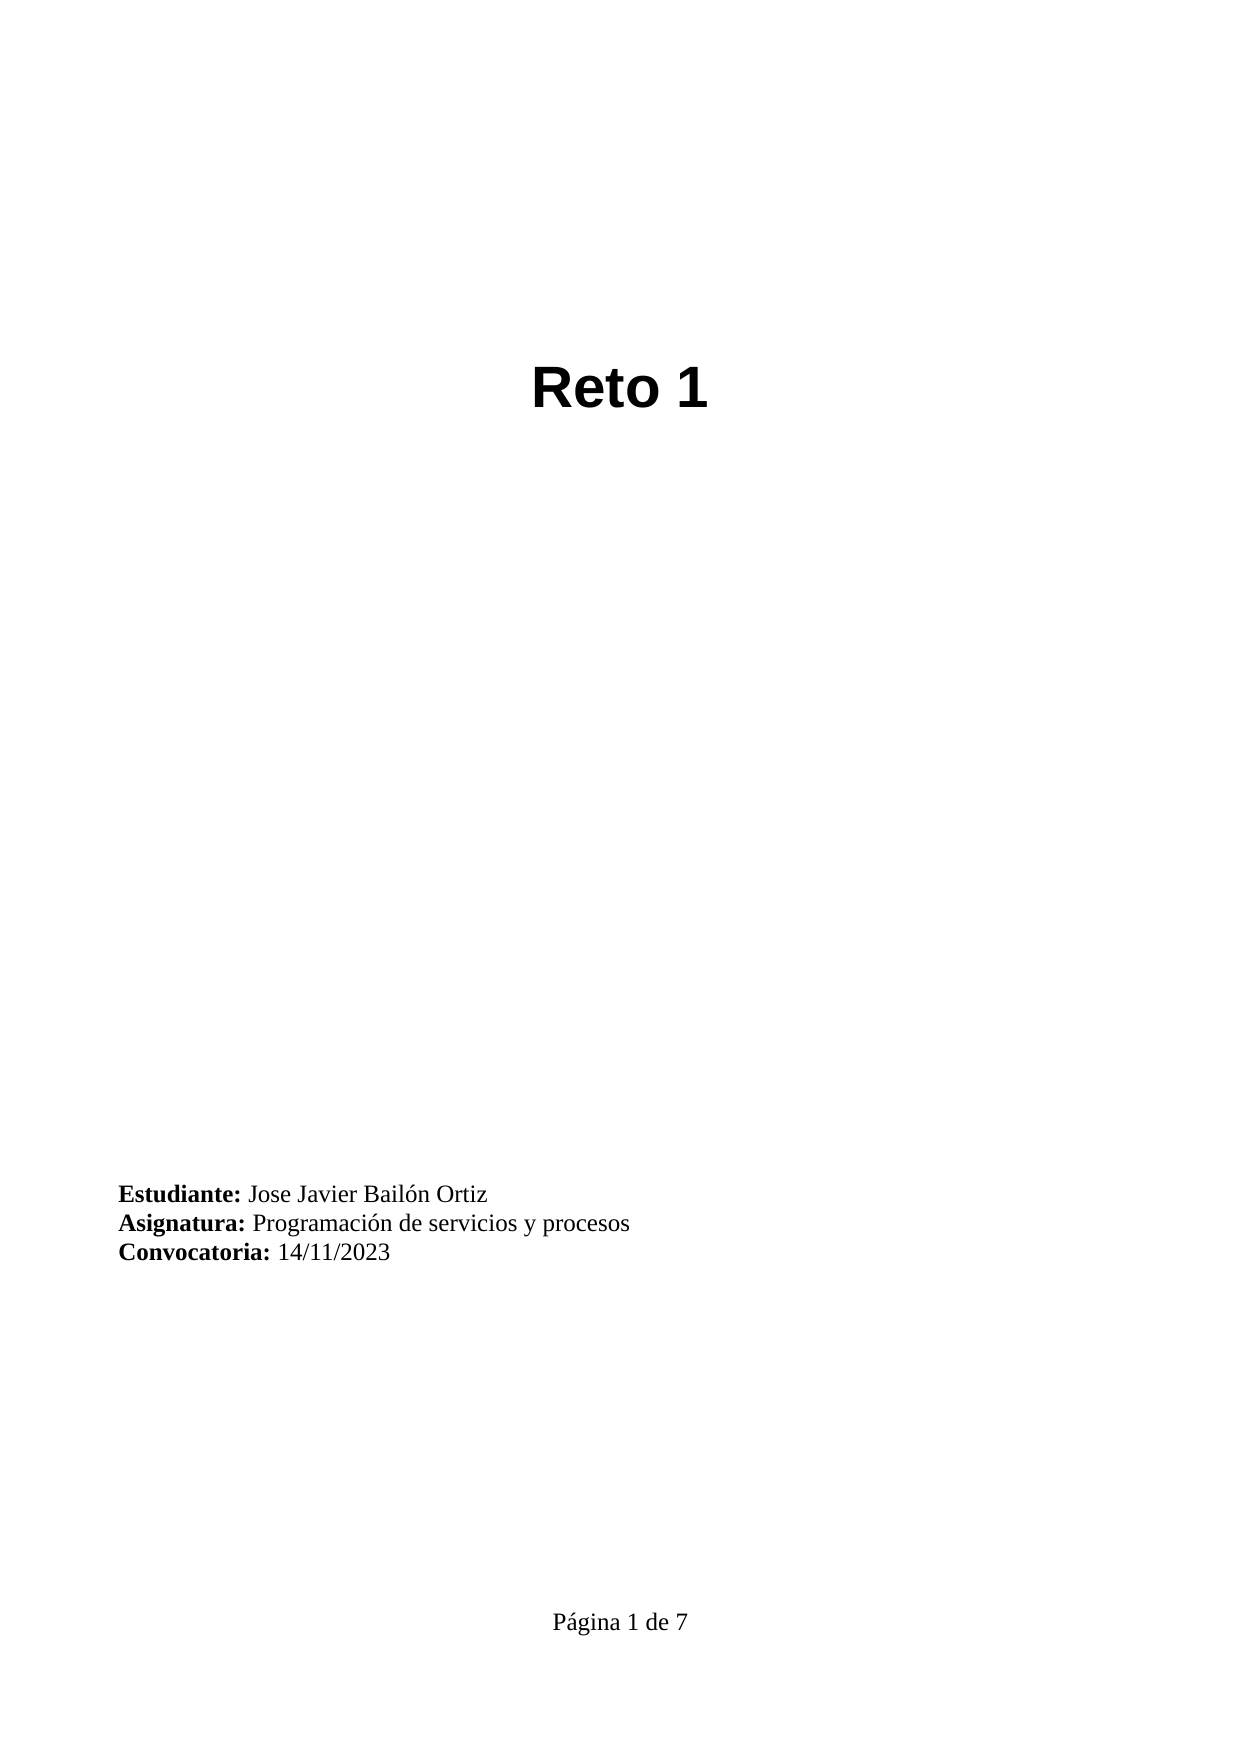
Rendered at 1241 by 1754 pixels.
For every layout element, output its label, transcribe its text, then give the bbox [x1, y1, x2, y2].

text Asignatura: Programación de servicios y procesos [118, 1208, 1122, 1237]
text Convocatoria: 14/11/2023 [118, 1237, 1122, 1266]
title Reto 1 [118, 352, 1122, 419]
text Estudiante: Jose Javier Bailón Ortiz [118, 1179, 1122, 1208]
